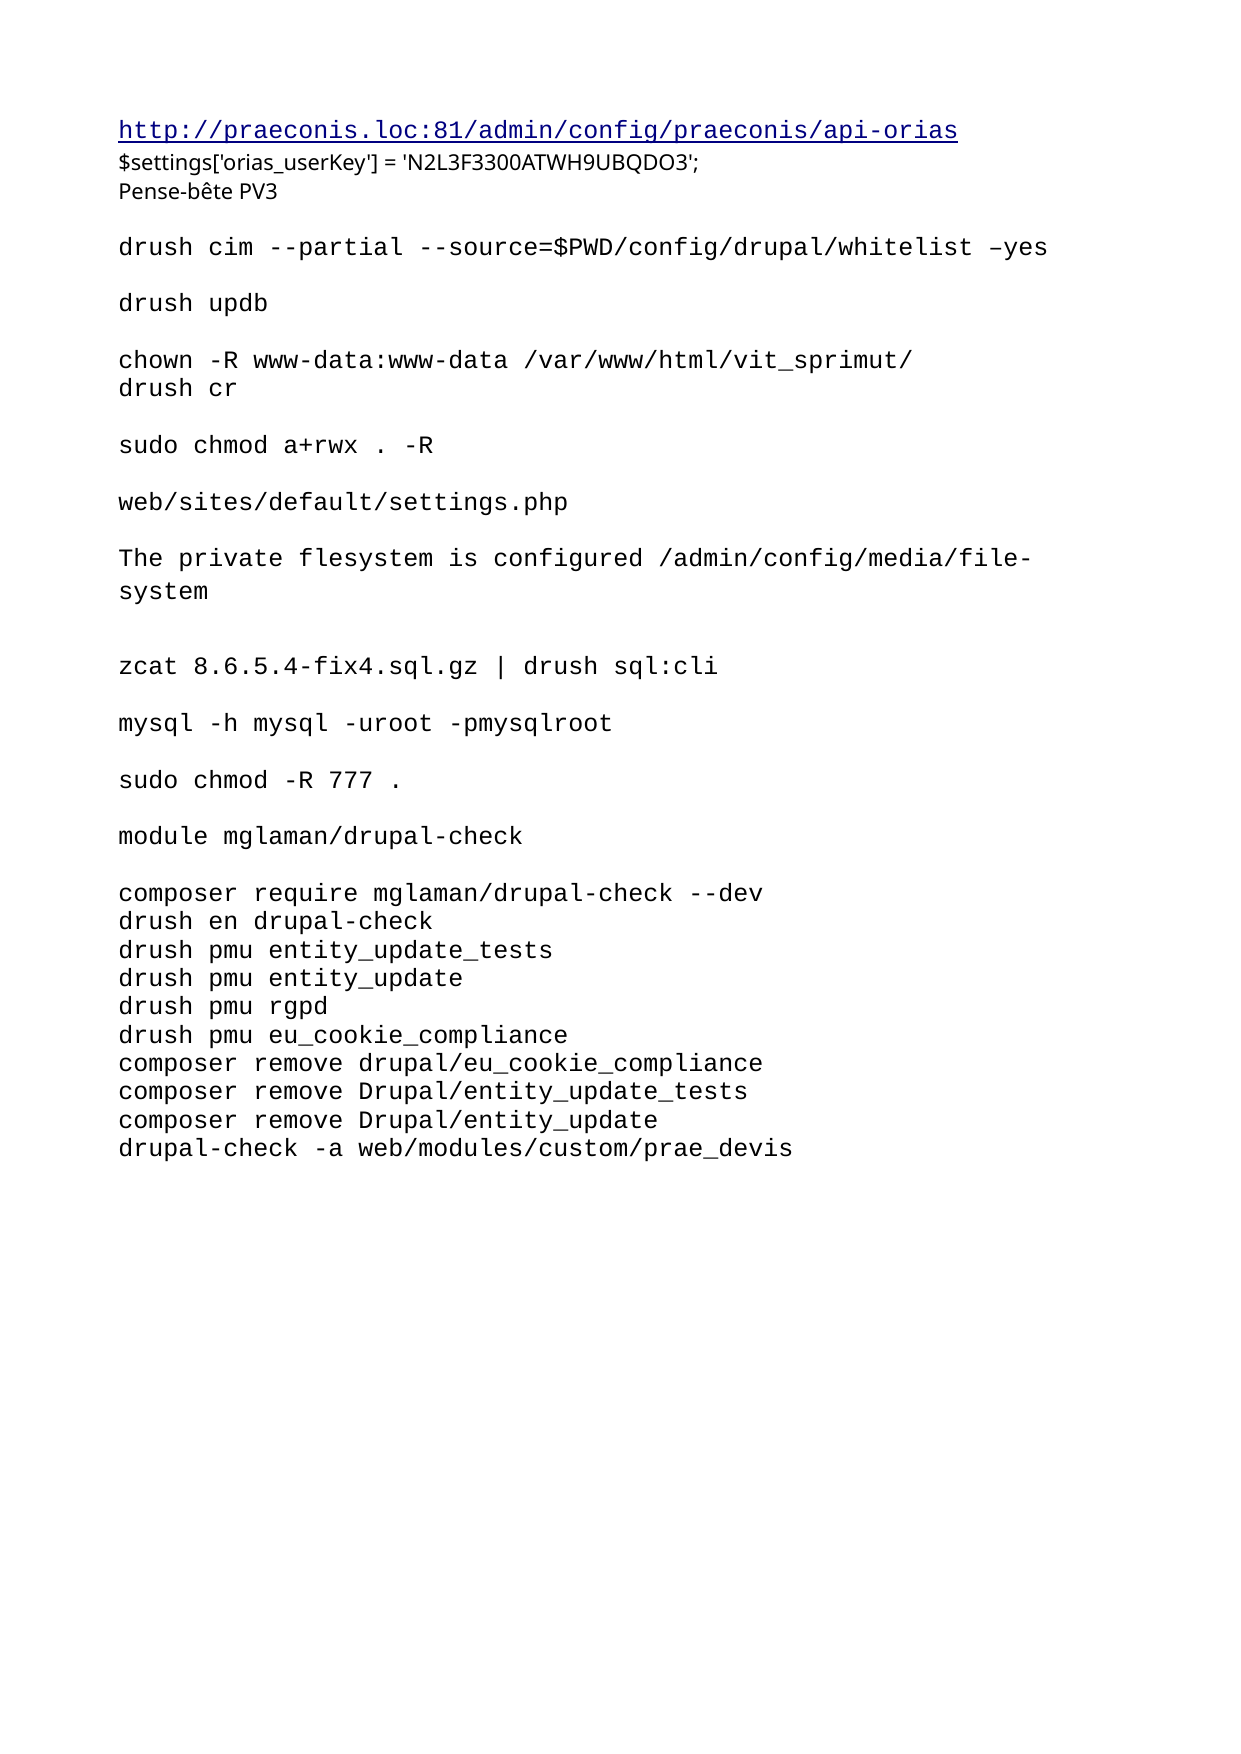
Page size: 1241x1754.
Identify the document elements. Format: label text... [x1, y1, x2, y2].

text drush cim --partial --source=$PWD/config/drupal/whitelist –yes [118, 234, 1122, 263]
text composer require mglaman/drupal-check --dev [118, 881, 1122, 909]
text $settings['orias_userKey'] = 'N2L3F3300ATWH9UBQDO3'; [118, 146, 1122, 176]
text module mglaman/drupal-check [118, 824, 1122, 852]
text drush pmu entity_update_tests [118, 937, 1122, 966]
text chown -R www-data:www-data /var/www/html/vit_sprimut/ [118, 348, 1122, 376]
text drush cr [118, 376, 1122, 404]
text drush updb [118, 291, 1122, 319]
text composer remove drupal/eu_cookie_compliance [118, 1051, 1122, 1079]
text sudo chmod -R 777 . [118, 767, 1122, 796]
text drush pmu entity_update [118, 966, 1122, 994]
text drush pmu rgpd [118, 994, 1122, 1022]
text The private flesystem is configured /admin/config/media/file-system [118, 546, 1122, 607]
text composer remove Drupal/entity_update_tests [118, 1079, 1122, 1107]
text drush en drupal-check [118, 909, 1122, 937]
text composer remove Drupal/entity_update [118, 1107, 1122, 1136]
text drush pmu eu_cookie_compliance [118, 1022, 1122, 1051]
text mysql -h mysql -uroot -pmysqlroot [118, 711, 1122, 739]
text sudo chmod a+rwx . -R [118, 433, 1122, 461]
text http://praeconis.loc:81/admin/config/praeconis/api-orias [118, 118, 1122, 146]
text zcat 8.6.5.4-fix4.sql.gz | drush sql:cli [118, 654, 1122, 682]
text drupal-check -a web/modules/custom/prae_devis [118, 1136, 1122, 1164]
text Pense-bête PV3 [118, 176, 1122, 206]
text web/sites/default/settings.php [118, 489, 1122, 518]
